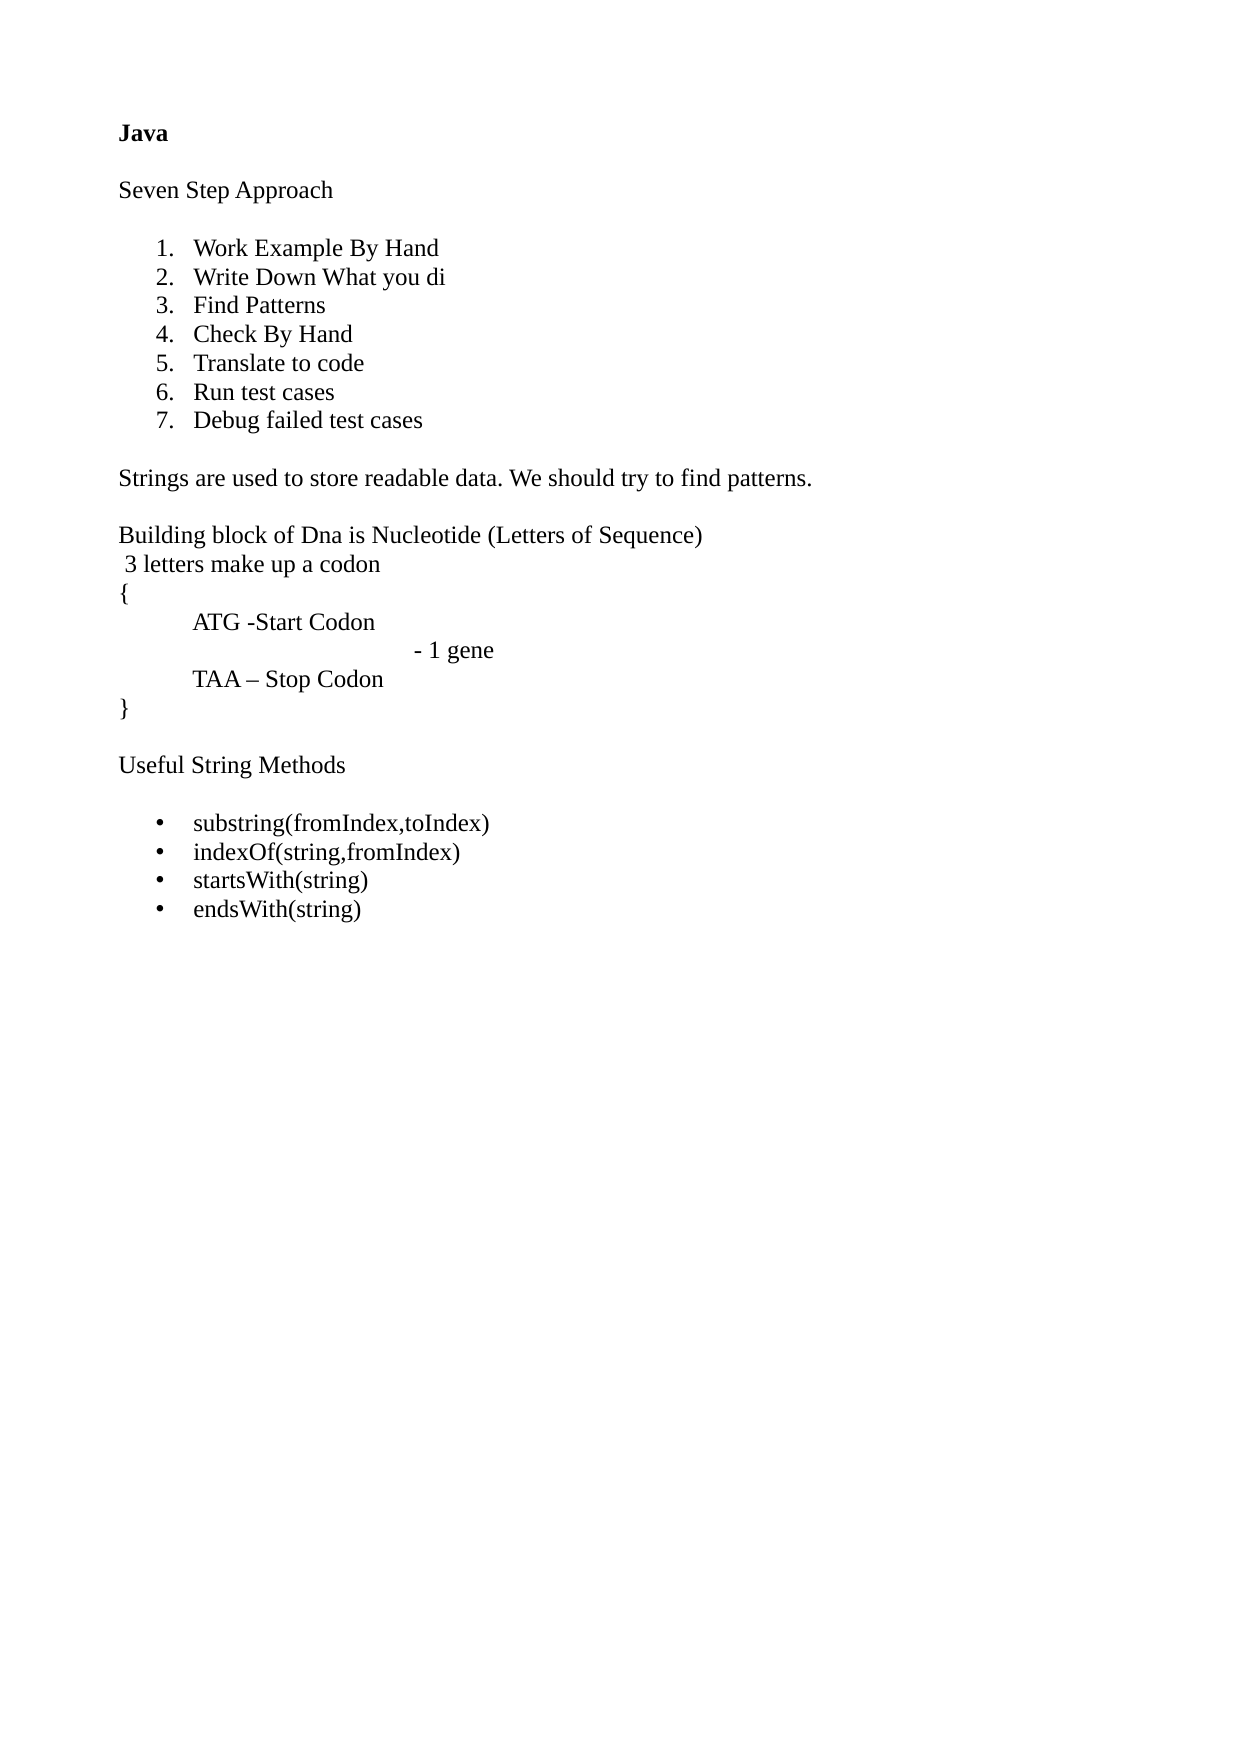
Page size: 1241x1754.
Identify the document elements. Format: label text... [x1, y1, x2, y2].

list Find Patterns [156, 291, 1122, 319]
list Write Down What you di [156, 262, 1122, 291]
list Check By Hand [156, 319, 1122, 348]
list substring(fromIndex,toIndex) [156, 808, 1122, 837]
text } [118, 693, 1122, 722]
list startsWith(string) [156, 866, 1122, 894]
text Useful String Methods [118, 751, 1122, 779]
text Java [118, 118, 1122, 147]
text Seven Step Approach [118, 176, 1122, 204]
text Strings are used to store readable data. We should try to find patterns. [118, 463, 1122, 492]
list Translate to code [156, 348, 1122, 377]
text TAA – Stop Codon [118, 664, 1122, 693]
text { [118, 578, 1122, 607]
text - 1 gene [118, 636, 1122, 664]
list Run test cases [156, 377, 1122, 406]
list indexOf(string,fromIndex) [156, 837, 1122, 866]
list Debug failed test cases [156, 406, 1122, 434]
text 3 letters make up a codon [118, 549, 1122, 578]
list Work Example By Hand [156, 233, 1122, 262]
text ATG -Start Codon [118, 607, 1122, 636]
text Building block of Dna is Nucleotide (Letters of Sequence) [118, 521, 1122, 549]
list endsWith(string) [156, 894, 1122, 923]
